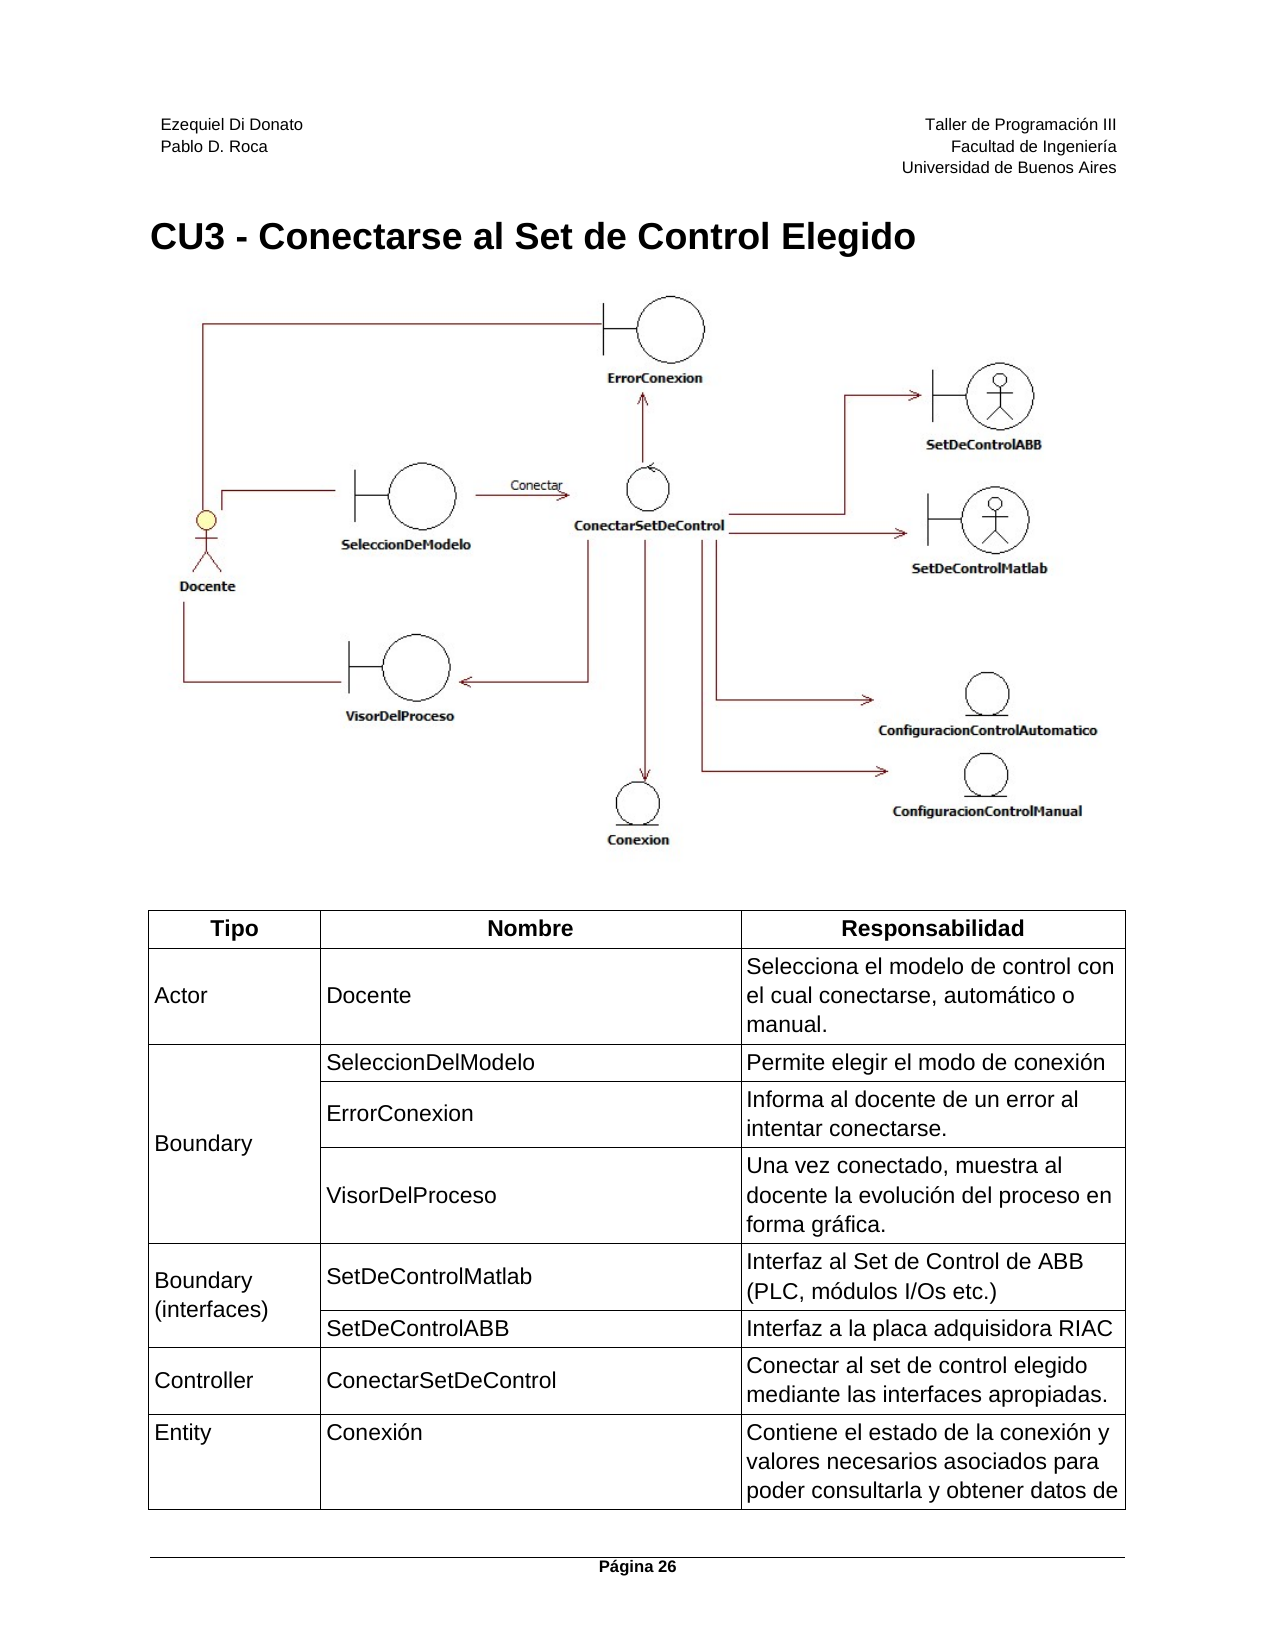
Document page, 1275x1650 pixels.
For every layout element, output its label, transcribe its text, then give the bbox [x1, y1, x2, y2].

table_cell Interfaz a la placa adquisidora RIAC [742, 1311, 1125, 1347]
table_cell Conexión [321, 1415, 741, 1509]
table_cell Actor [149, 949, 320, 1043]
table_cell ErrorConexion [321, 1082, 741, 1147]
table_cell Una vez conectado, muestra al docente la evolución del proceso en forma gráfica. [742, 1148, 1125, 1243]
table_cell Informa al docente de un error al intentar conectarse. [742, 1082, 1125, 1147]
table_cell SetDeControlABB [321, 1311, 741, 1347]
table_cell Boundary (interfaces) [149, 1244, 320, 1347]
table_cell Controller [149, 1348, 320, 1413]
table_header Responsabilidad [742, 911, 1125, 947]
table_cell SeleccionDelModelo [321, 1045, 741, 1081]
table_cell ConectarSetDeControl [321, 1348, 741, 1413]
table_cell Boundary [149, 1045, 320, 1243]
table_cell Permite elegir el modo de conexión [742, 1045, 1125, 1081]
table_cell Docente [321, 949, 741, 1043]
table_cell Selecciona el modelo de control con el cual conectarse, automático o manual. [742, 949, 1125, 1043]
table_cell Interfaz al Set de Control de ABB (PLC, módulos I/Os etc.) [742, 1244, 1125, 1310]
table_header Tipo [149, 911, 320, 947]
table_cell VisorDelProceso [321, 1148, 741, 1243]
table_cell Entity [149, 1415, 320, 1509]
picture [150, 271, 1125, 878]
table_cell SetDeControlMatlab [321, 1244, 741, 1310]
table_header Nombre [321, 911, 741, 947]
table_cell Conectar al set de control elegido mediante las interfaces apropiadas. [742, 1348, 1125, 1413]
subtitle CU3 - Conectarse al Set de Control Elegido [150, 215, 1125, 257]
table_cell Contiene el estado de la conexión y valores necesarios asociados para poder consultarla y obtener datos de [742, 1415, 1125, 1509]
